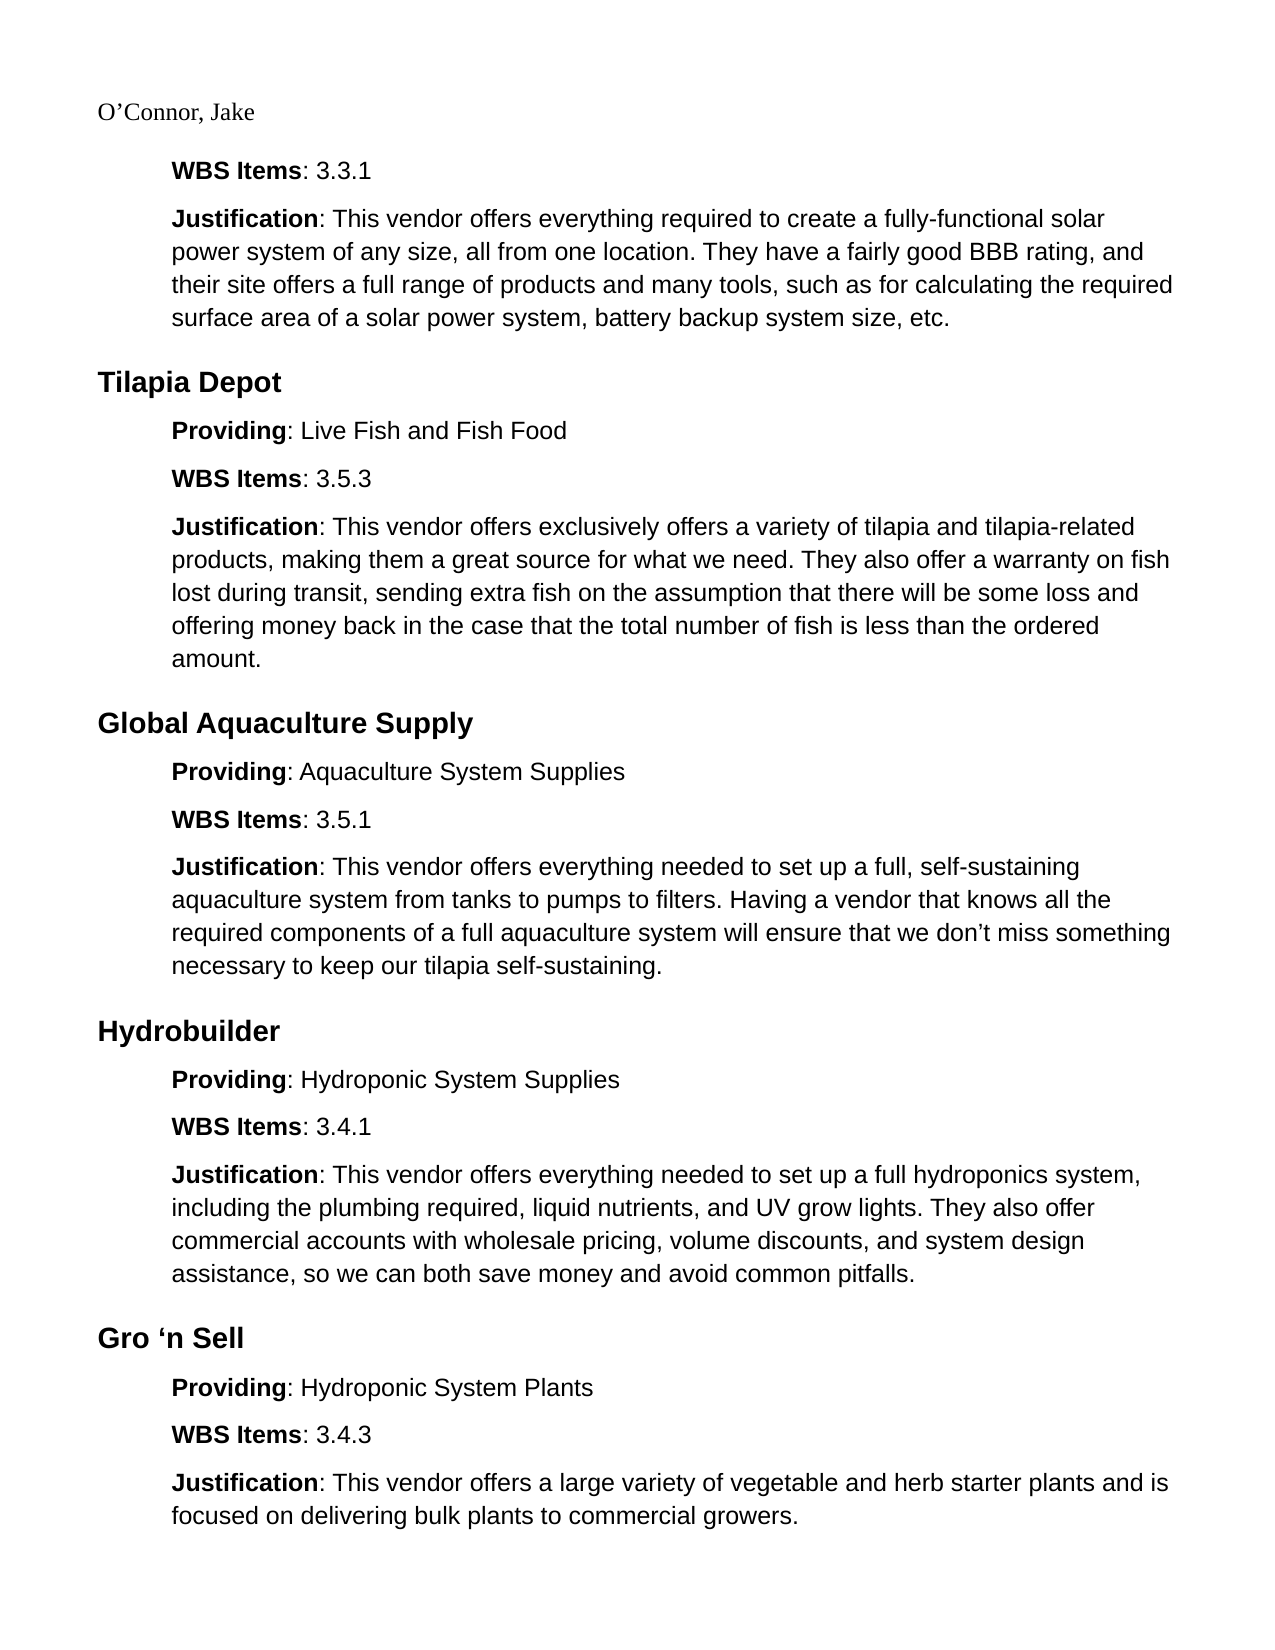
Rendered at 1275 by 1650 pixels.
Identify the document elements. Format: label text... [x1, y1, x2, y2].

subtitle Hydrobuilder [97, 1013, 1177, 1047]
text WBS Items: 3.5.3 [171, 464, 1177, 493]
text WBS Items: 3.3.1 [171, 156, 1177, 185]
text WBS Items: 3.4.3 [171, 1420, 1177, 1449]
subtitle Tilapia Depot [97, 365, 1177, 399]
text Justification: This vendor offers everything required to create a fully-functional solar power system of any size, all from one location. They have a fairly good BBB rating, and their site offers a full range of products and many tools, such as for calculating the required surface area of a solar power system, battery backup system size, etc. [171, 204, 1177, 332]
subtitle Gro ‘n Sell [97, 1321, 1177, 1355]
text Providing: Hydroponic System Supplies [171, 1065, 1177, 1093]
text Providing: Aquaculture System Supplies [171, 757, 1177, 786]
text Providing: Hydroponic System Plants [171, 1372, 1177, 1401]
text Providing: Live Fish and Fish Food [171, 416, 1177, 445]
text WBS Items: 3.5.1 [171, 805, 1177, 833]
subtitle Global Aquaculture Supply [97, 706, 1177, 739]
text WBS Items: 3.4.1 [171, 1112, 1177, 1141]
text Justification: This vendor offers exclusively offers a variety of tilapia and tilapia-related products, making them a great source for what we need. They also offer a warranty on fish lost during transit, sending extra fish on the assumption that there will be some loss and offering money back in the case that the total number of fish is less than the ordered amount. [171, 512, 1177, 672]
text Justification: This vendor offers a large variety of vegetable and herb starter plants and is focused on delivering bulk plants to commercial growers. [171, 1468, 1177, 1529]
text Justification: This vendor offers everything needed to set up a full hydroponics system, including the plumbing required, liquid nutrients, and UV grow lights. They also offer commercial accounts with wholesale pricing, volume discounts, and system design assistance, so we can both save money and avoid common pitfalls. [171, 1160, 1177, 1288]
text Justification: This vendor offers everything needed to set up a full, self-sustaining aquaculture system from tanks to pumps to filters. Having a vendor that knows all the required components of a full aquaculture system will ensure that we don’t miss something necessary to keep our tilapia self-sustaining. [171, 852, 1177, 980]
